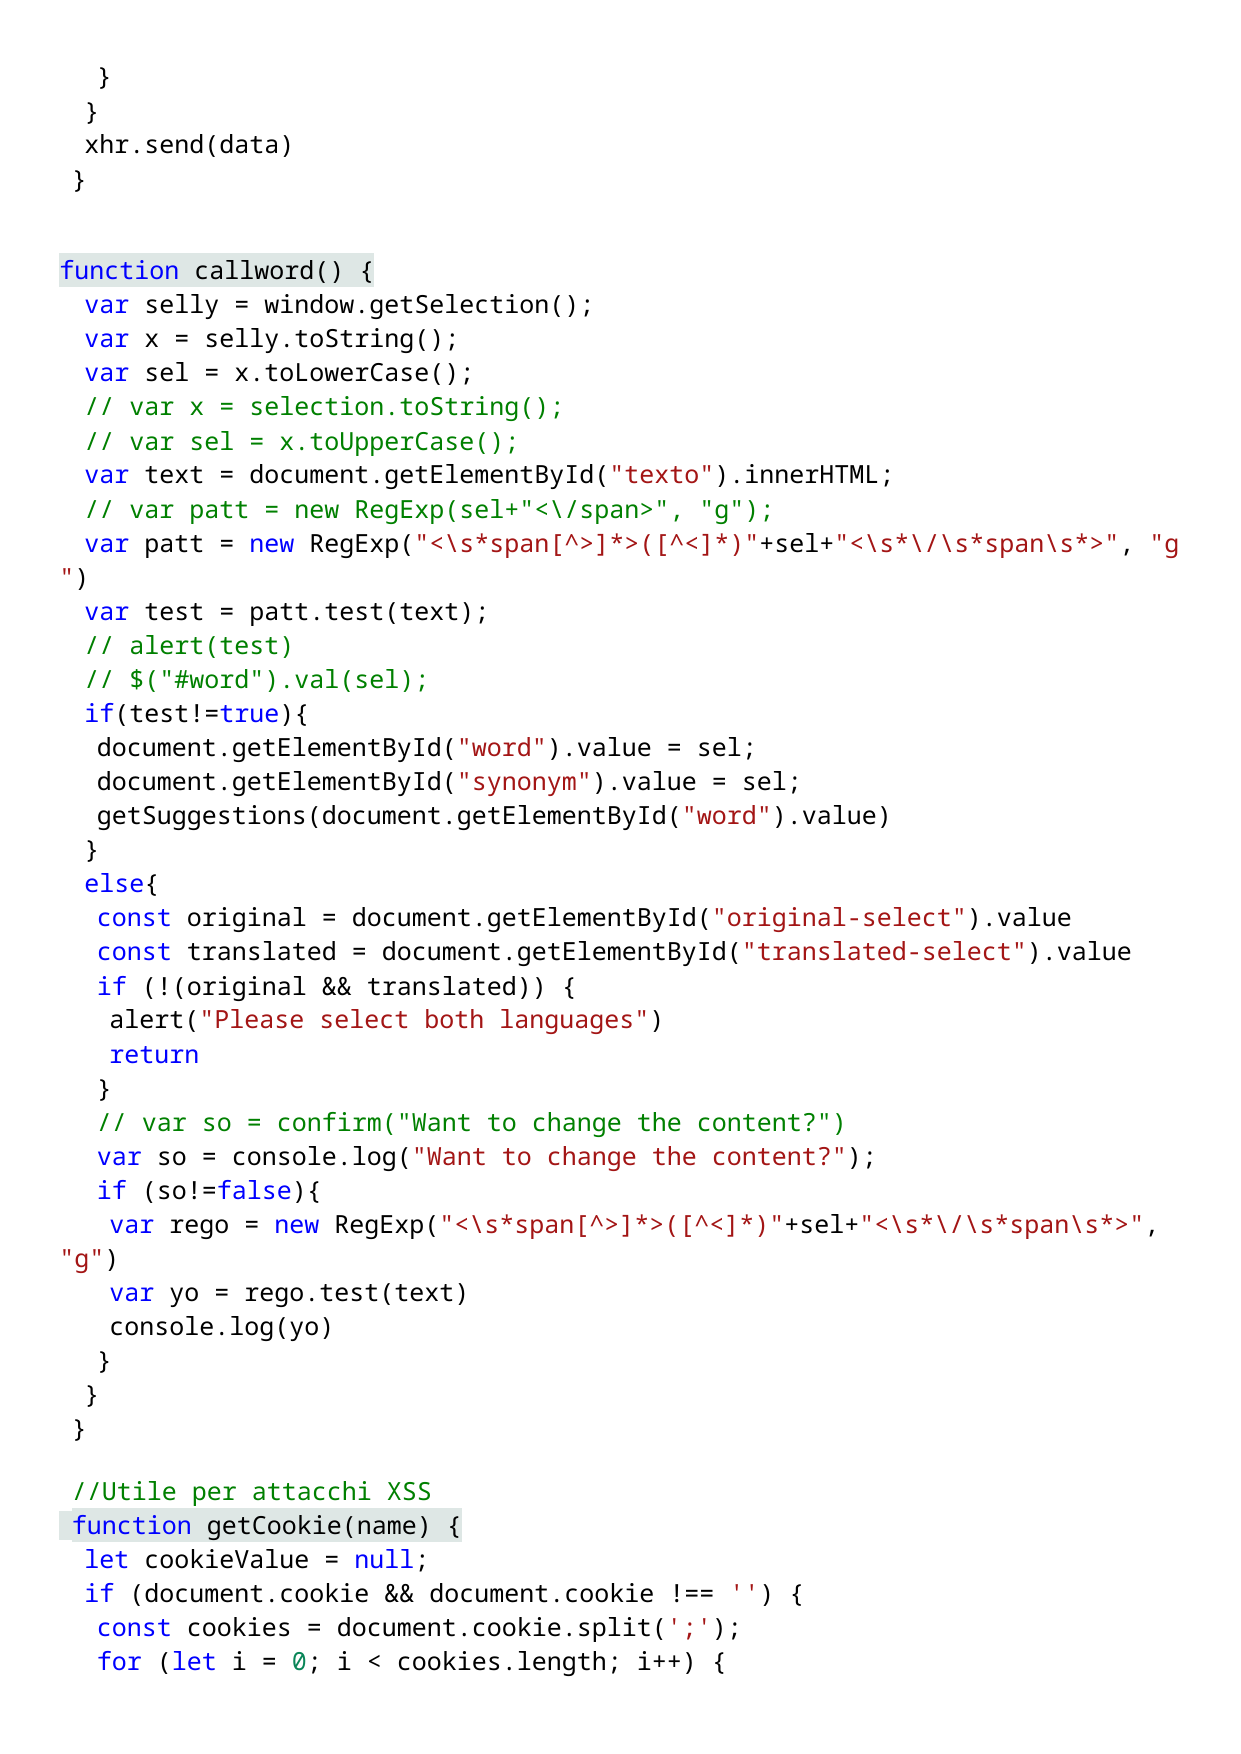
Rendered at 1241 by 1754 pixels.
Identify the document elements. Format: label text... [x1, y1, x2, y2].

text var text = document.getElementById("texto").innerHTML; [59, 457, 1181, 491]
text const cookies = document.cookie.split(';'); [59, 1610, 1181, 1644]
text } [59, 161, 1181, 195]
text // var sel = x.toUpperCase(); [59, 423, 1181, 457]
text function getCookie(name) { [59, 1508, 1181, 1542]
text getSuggestions(document.getElementById("word").value) [59, 798, 1181, 832]
text var so = console.log("Want to change the content?"); [59, 1138, 1181, 1172]
text // alert(test) [59, 627, 1181, 662]
text // var patt = new RegExp(sel+"<\/span>", "g"); [59, 491, 1181, 525]
text if (!(original && translated)) { [59, 968, 1181, 1002]
text // var so = confirm("Want to change the content?") [59, 1104, 1181, 1138]
text if (so!=false){ [59, 1172, 1181, 1207]
text } [59, 1070, 1181, 1104]
text document.getElementById("word").value = sel; [59, 730, 1181, 764]
text } [59, 93, 1181, 127]
text if (document.cookie && document.cookie !== '') { [59, 1576, 1181, 1610]
text var x = selly.toString(); [59, 321, 1181, 355]
text // $("#word").val(sel); [59, 662, 1181, 696]
text var yo = rego.test(text) [59, 1275, 1181, 1309]
text //Utile per attacchi XSS [59, 1474, 1181, 1508]
text let cookieValue = null; [59, 1542, 1181, 1576]
text } [59, 59, 1181, 93]
text xhr.send(data) [59, 127, 1181, 161]
text const original = document.getElementById("original-select").value [59, 900, 1181, 934]
text document.getElementById("synonym").value = sel; [59, 764, 1181, 798]
text return [59, 1036, 1181, 1070]
text } [59, 832, 1181, 866]
text function callword() { [59, 253, 1181, 287]
text var test = patt.test(text); [59, 593, 1181, 627]
text else{ [59, 866, 1181, 900]
text if(test!=true){ [59, 696, 1181, 730]
text // var x = selection.toString(); [59, 389, 1181, 423]
text var selly = window.getSelection(); [59, 287, 1181, 321]
text const translated = document.getElementById("translated-select").value [59, 934, 1181, 968]
text console.log(yo) [59, 1309, 1181, 1343]
text for (let i = 0; i < cookies.length; i++) { [59, 1644, 1181, 1678]
text } [59, 1343, 1181, 1377]
text var rego = new RegExp("<\s*span[^>]*>([^<]*)"+sel+"<\s*\/\s*span\s*>", "g") [59, 1207, 1181, 1275]
text } [59, 1377, 1181, 1411]
text alert("Please select both languages") [59, 1002, 1181, 1036]
text } [59, 1411, 1181, 1445]
text var patt = new RegExp("<\s*span[^>]*>([^<]*)"+sel+"<\s*\/\s*span\s*>", "g") [59, 525, 1181, 593]
text var sel = x.toLowerCase(); [59, 355, 1181, 389]
